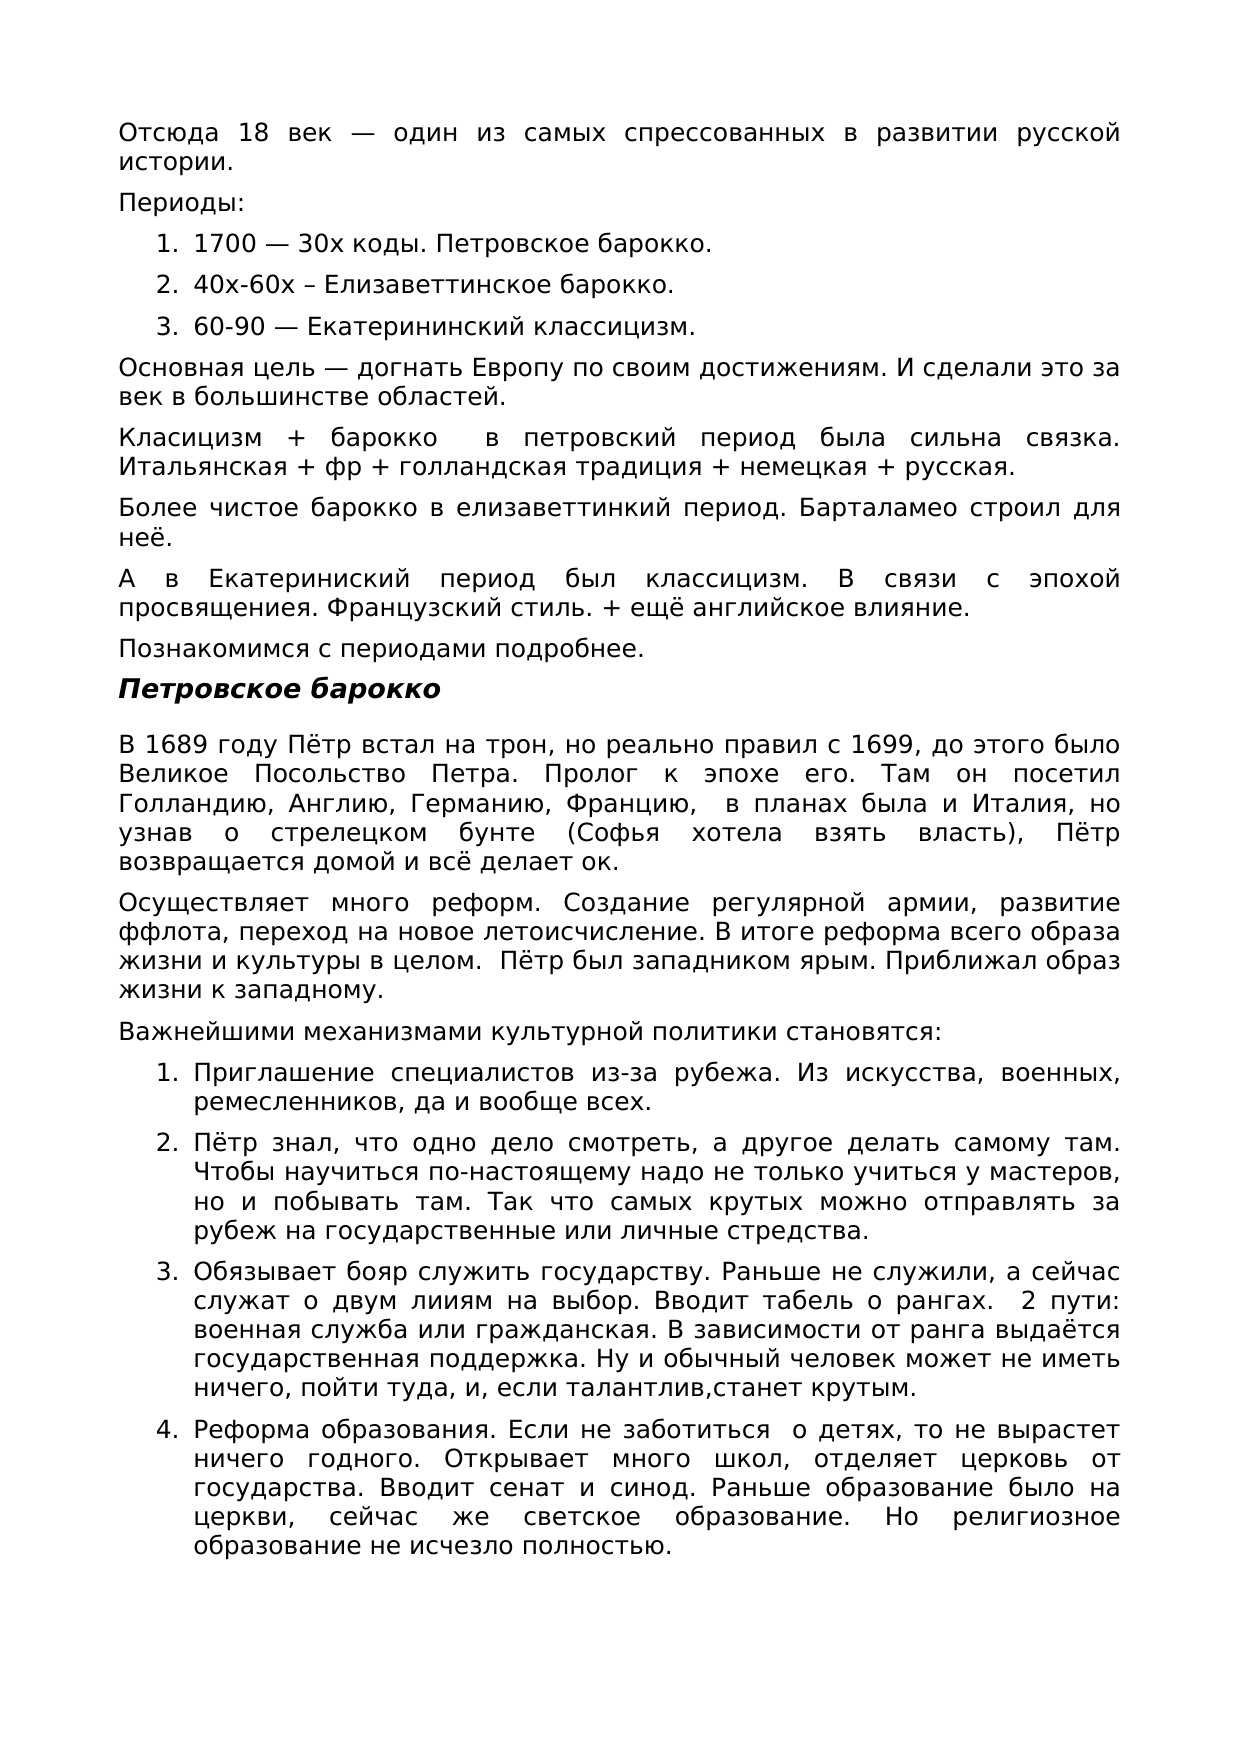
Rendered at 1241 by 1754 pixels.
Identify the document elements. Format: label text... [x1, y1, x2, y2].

text Основная цель — догнать Европу по своим достижениям. И сделали это за век в большинстве областей. [118, 353, 1122, 411]
list Реформа образования. Если не заботиться о детях, то не вырастет ничего годного. Открывает много школ, отделяет церковь от государства. Вводит сенат и синод. Раньше образование было на церкви, сейчас же светское образование. Но религиозное образование не исчезло полностью. [156, 1415, 1122, 1561]
text Познакомимся с периодами подробнее. [118, 634, 1122, 663]
text А в Екатериниский период был классицизм. В связи с эпохой просвящениея. Французский стиль. + ещё английское влияние. [118, 564, 1122, 622]
text Важнейшими механизмами культурной политики становятся: [118, 1017, 1122, 1046]
list 1700 — 30х коды. Петровское барокко. [156, 229, 1122, 259]
list Пётр знал, что одно дело смотреть, а другое делать самому там. Чтобы научиться по-настоящему надо не только учиться у мастеров, но и побывать там. Так что самых крутых можно отправлять за рубеж на государственные или личные стредства. [156, 1128, 1122, 1245]
list Обязывает бояр служить государству. Раньше не служили, а сейчас служат о двум лииям на выбор. Вводит табель о рангах. 2 пути: военная служба или гражданская. В зависимости от ранга выдаётся государственная поддержка. Ну и обычный человек может не иметь ничего, пойти туда, и, если талантлив,станет крутым. [156, 1257, 1122, 1403]
text В 1689 году Пётр встал на трон, но реально правил с 1699, до этого было Великое Посольство Петра. Пролог к эпохе его. Там он посетил Голландию, Англию, Германию, Францию, в планах была и Италия, но узнав о стрелецком бунте (Софья хотела взять власть), Пётр возвращается домой и всё делает ок. [118, 730, 1122, 876]
list 60-90 — Екатерининский классицизм. [156, 312, 1122, 341]
text Периоды: [118, 188, 1122, 218]
list 40х-60х – Елизаветтинское барокко. [156, 271, 1122, 300]
text Осуществляет много реформ. Создание регулярной армии, развитие ффлота, переход на новое летоисчисление. В итоге реформа всего образа жизни и культуры в целом. Пётр был западником ярым. Приближал образ жизни к западному. [118, 888, 1122, 1005]
text Класицизм + барокко в петровский период была сильна связка. Итальянская + фр + голландская традиция + немецкая + русская. [118, 423, 1122, 482]
text Более чистое барокко в елизаветтинкий период. Барталамео строил для неё. [118, 494, 1122, 552]
subtitle Петровское барокко [118, 674, 1122, 705]
list Приглашение специалистов из-за рубежа. Из искусства, военных, ремесленников, да и вообще всех. [156, 1058, 1122, 1116]
text Отсюда 18 век — один из самых спрессованных в развитии русской истории. [118, 118, 1122, 176]
